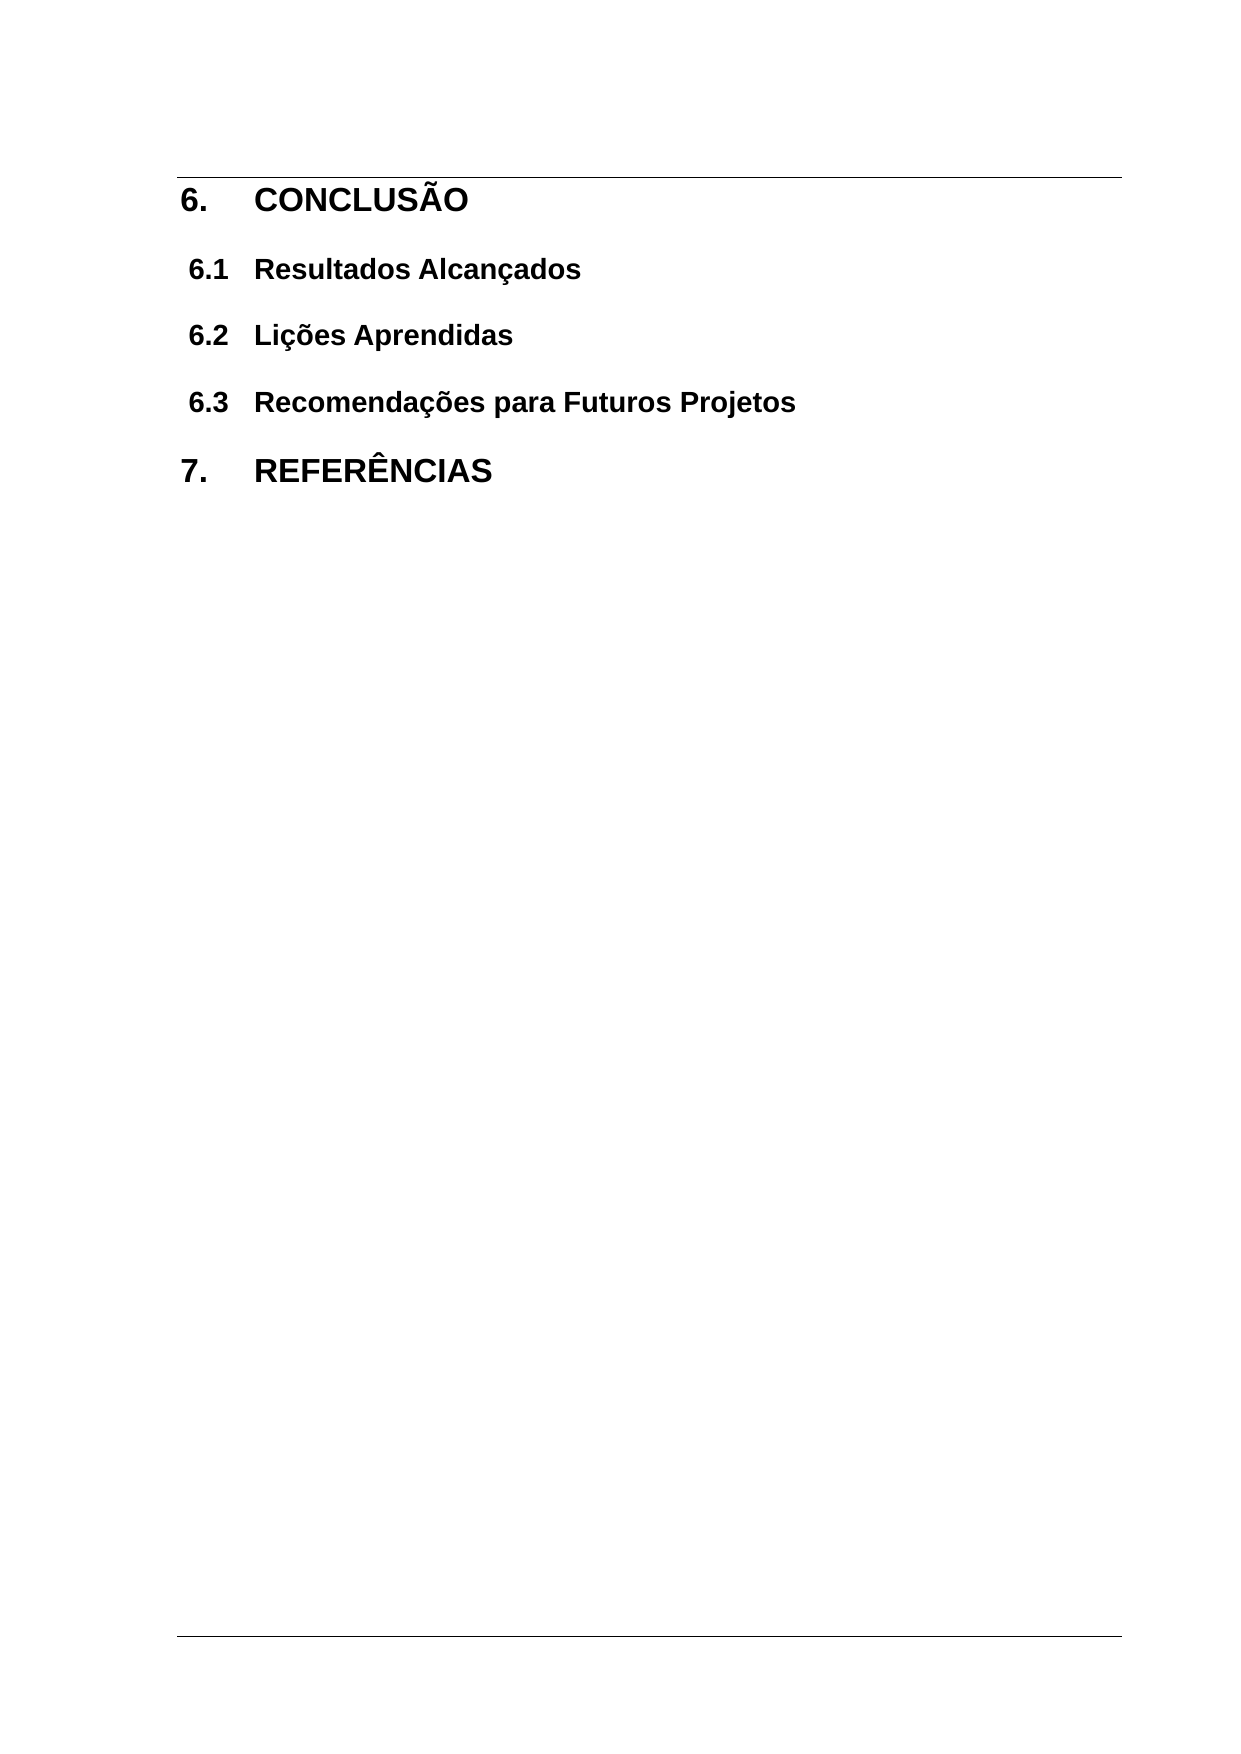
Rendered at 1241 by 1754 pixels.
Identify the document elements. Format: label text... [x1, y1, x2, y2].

subtitle Referências [180, 451, 1119, 490]
subtitle Recomendações para Futuros Projetos [180, 385, 1119, 418]
subtitle Conclusão [180, 180, 1119, 219]
subtitle Resultados Alcançados [180, 252, 1119, 285]
subtitle Lições Aprendidas [180, 318, 1119, 352]
